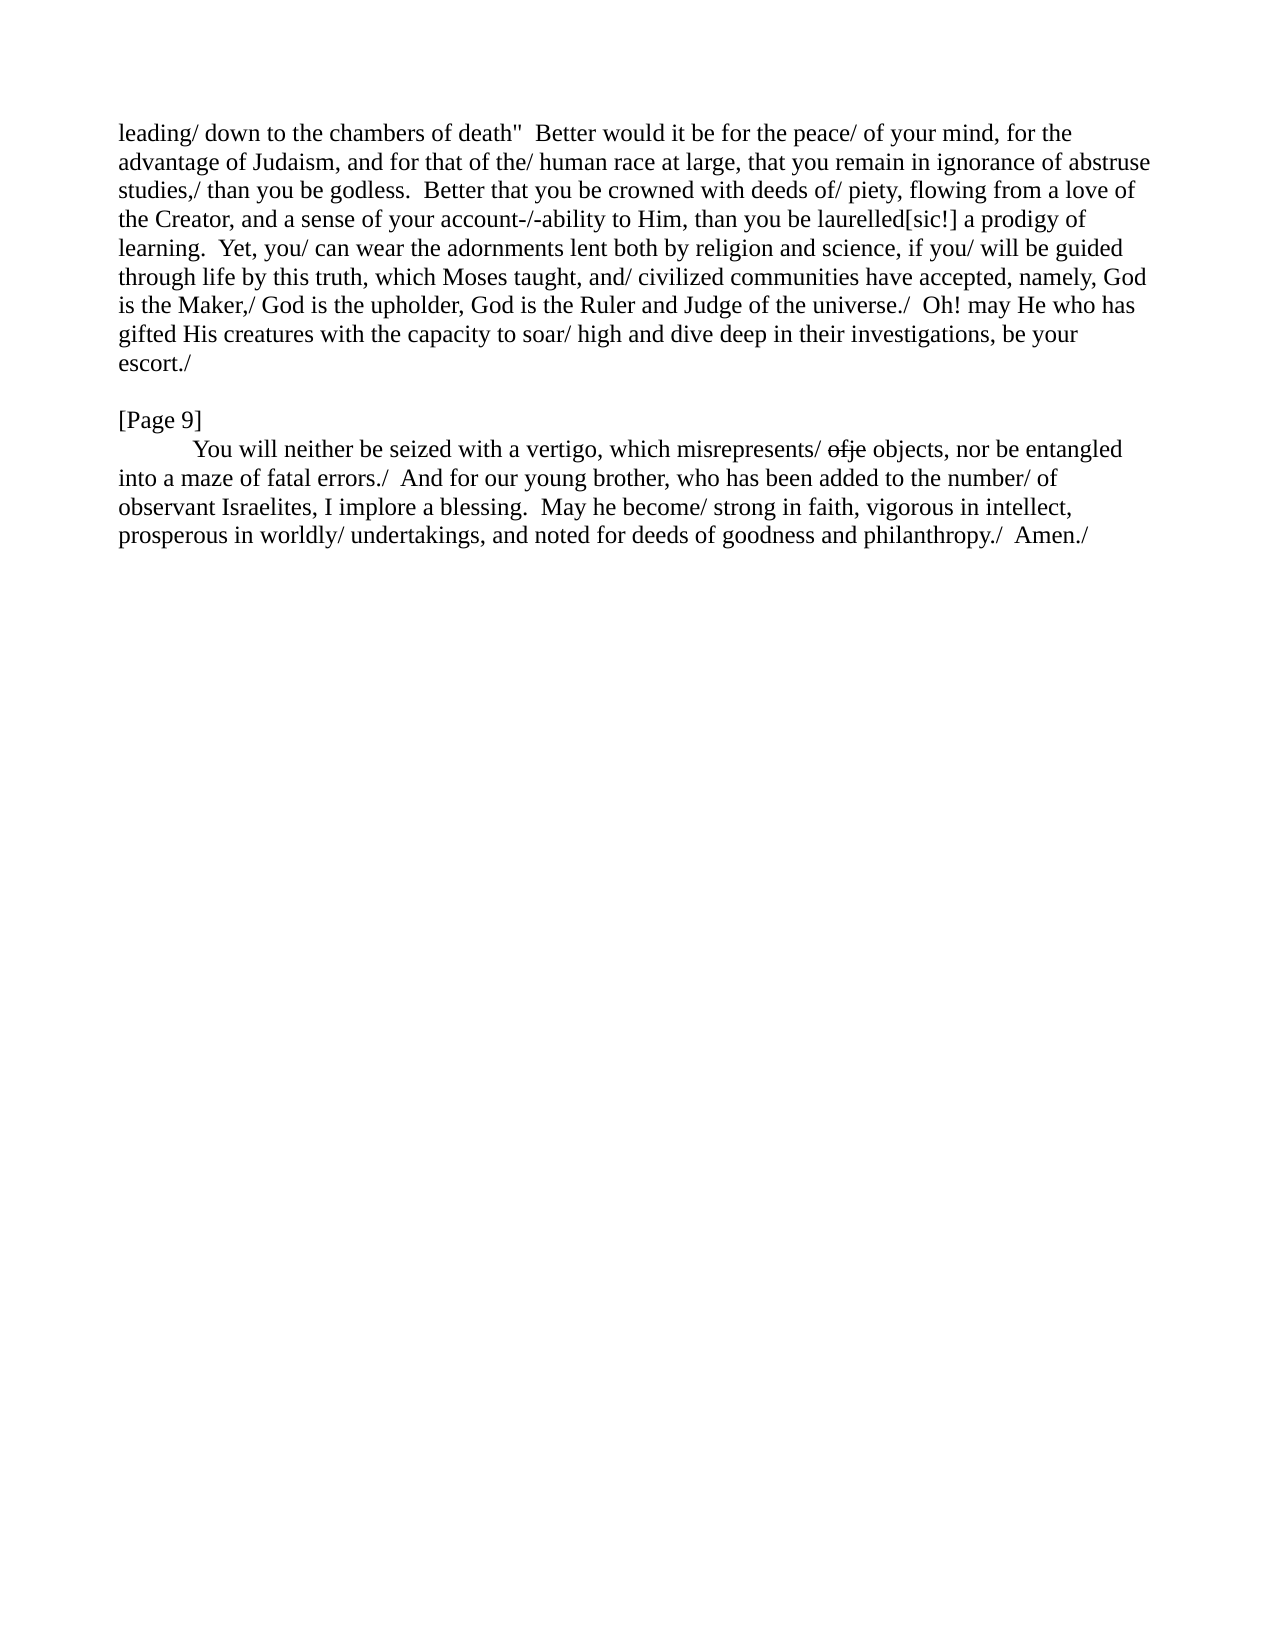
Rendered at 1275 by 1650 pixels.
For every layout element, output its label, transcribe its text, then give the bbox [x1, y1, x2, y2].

text You will neither be seized with a vertigo, which misrepresents/ ofje objects, nor be entangled into a maze of fatal errors./ And for our young brother, who has been added to the number/ of observant Israelites, I implore a blessing. May he become/ strong in faith, vigorous in intellect, prosperous in worldly/ undertakings, and noted for deeds of goodness and philanthropy./ Amen./ [118, 434, 1157, 549]
text leading/ down to the chambers of death" Better would it be for the peace/ of your mind, for the advantage of Judaism, and for that of the/ human race at large, that you remain in ignorance of abstruse studies,/ than you be godless. Better that you be crowned with deeds of/ piety, flowing from a love of the Creator, and a sense of your account-/-ability to Him, than you be laurelled[sic!] a prodigy of learning. Yet, you/ can wear the adornments lent both by religion and science, if you/ will be guided through life by this truth, which Moses taught, and/ civilized communities have accepted, namely, God is the Maker,/ God is the upholder, God is the Ruler and Judge of the universe./ Oh! may He who has gifted His creatures with the capacity to soar/ high and dive deep in their investigations, be your escort./ [118, 118, 1157, 377]
text [Page 9] [118, 406, 1157, 434]
